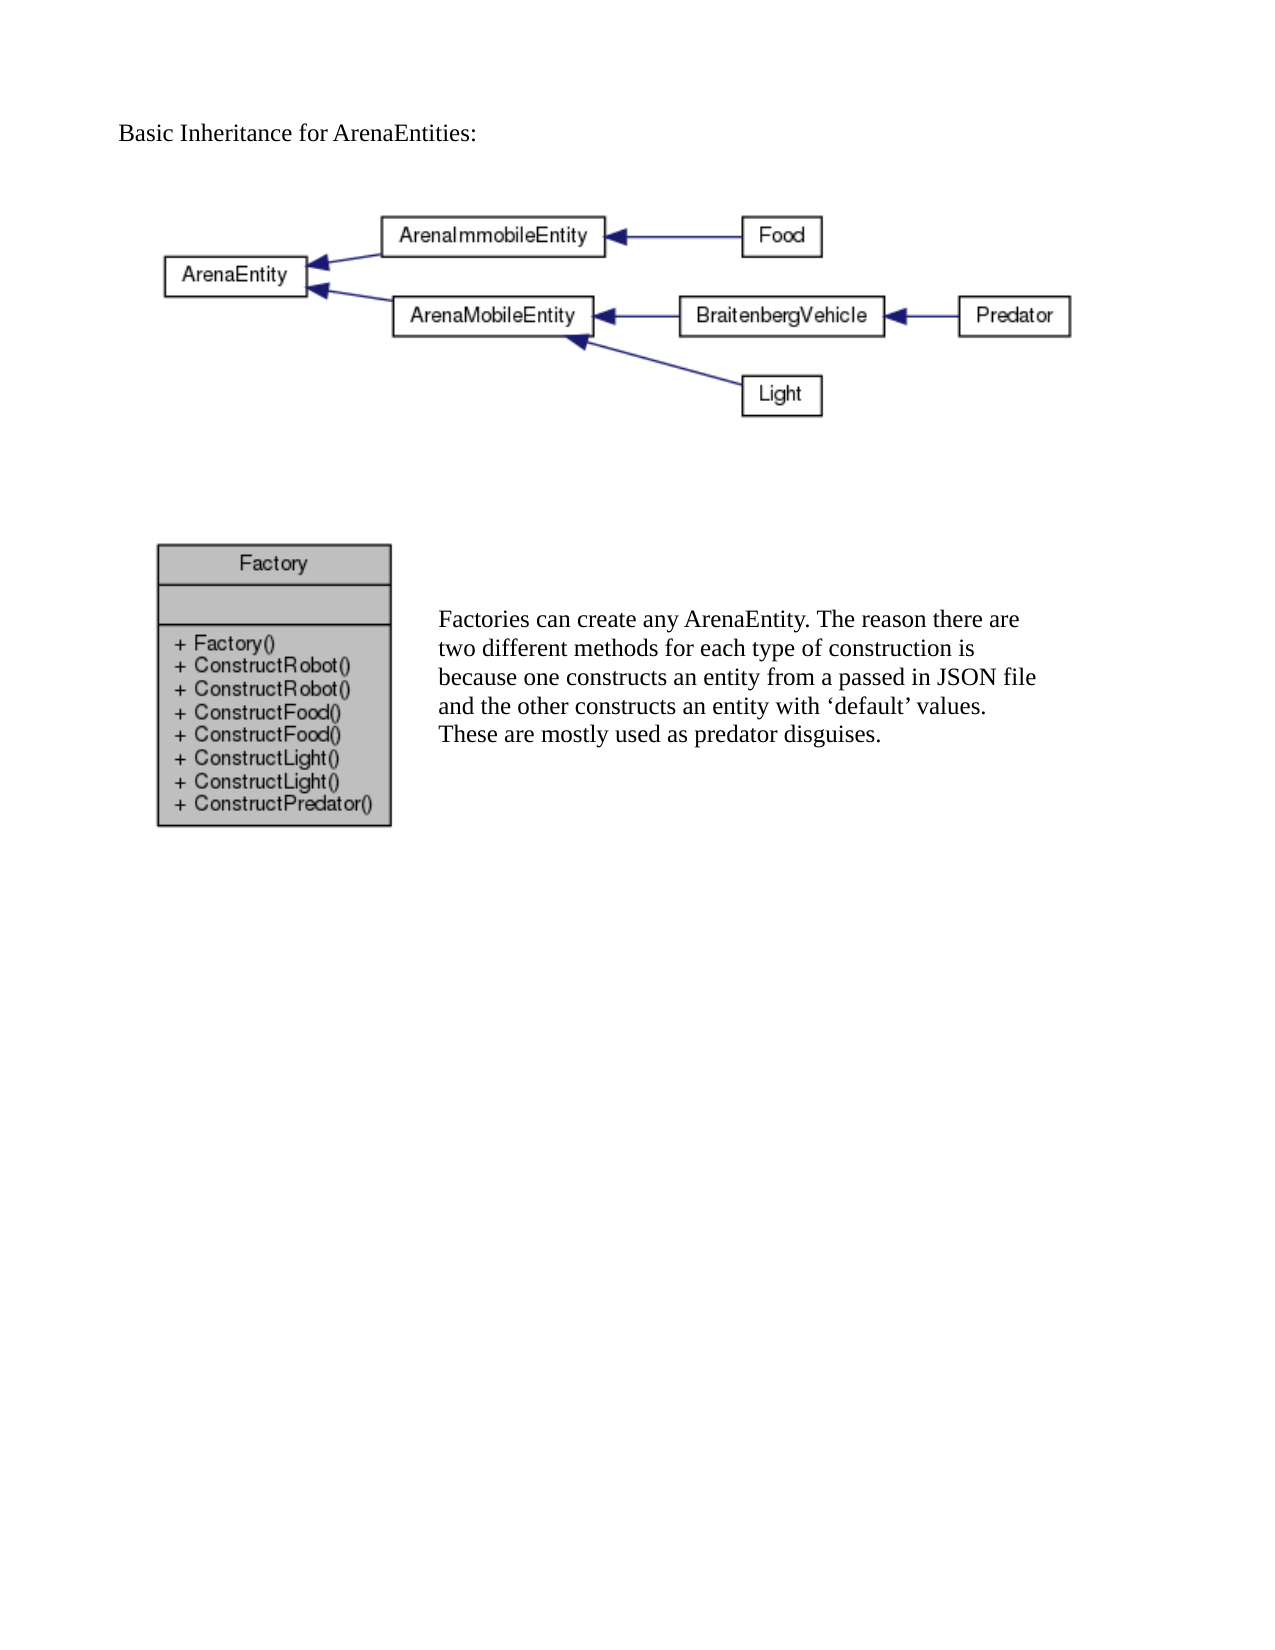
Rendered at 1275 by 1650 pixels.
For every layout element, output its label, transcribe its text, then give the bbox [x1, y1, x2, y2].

text Basic Inheritance for ArenaEntities: [118, 118, 1157, 147]
picture [157, 208, 1078, 426]
picture [150, 537, 400, 836]
